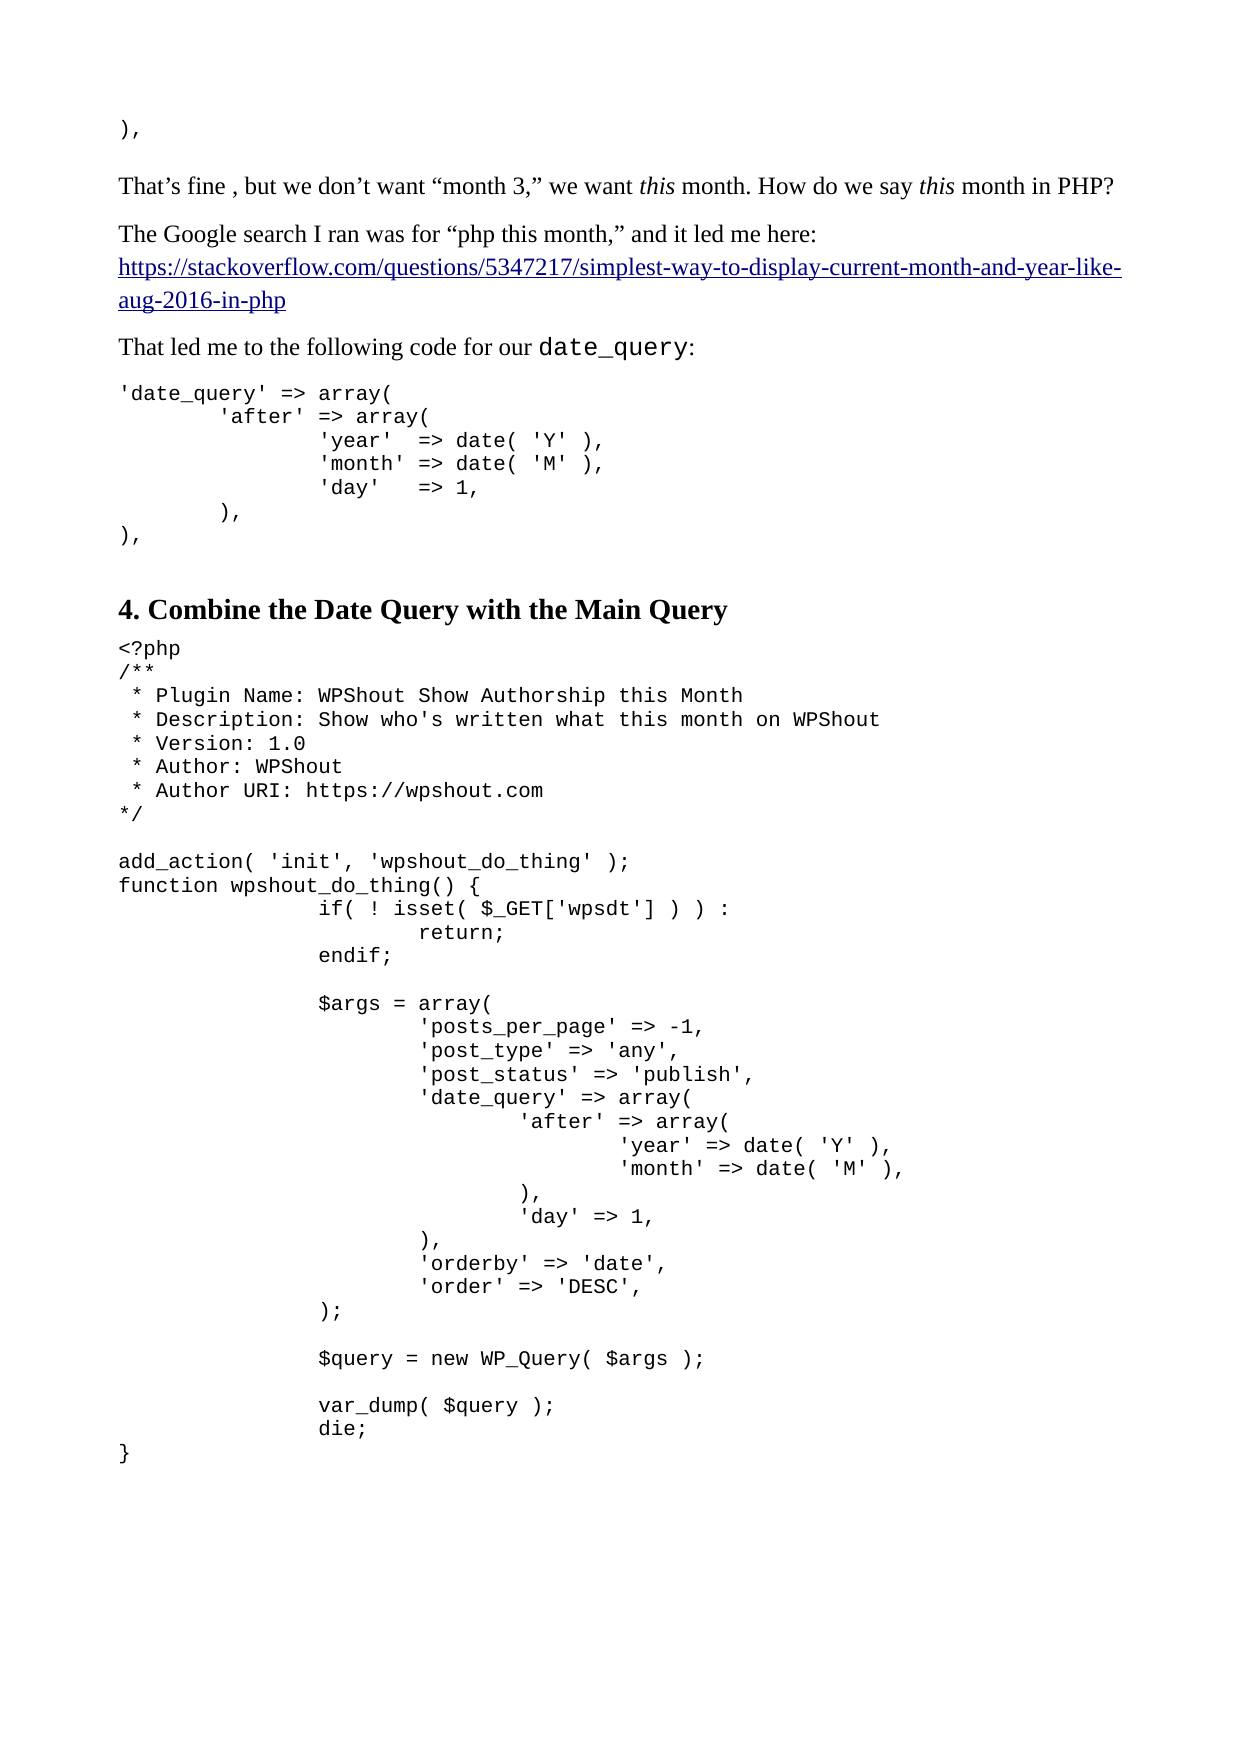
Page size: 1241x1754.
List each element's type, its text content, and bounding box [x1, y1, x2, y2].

text 'orderby' => 'date', [118, 1253, 1122, 1277]
text 'posts_per_page' => -1, [118, 1016, 1122, 1040]
text That led me to the following code for our date_query: [118, 332, 1122, 363]
text That’s fine , but we don’t want “month 3,” we want this month. How do we say this month in PHP? [118, 171, 1122, 200]
text */ [118, 804, 1122, 827]
text 'order' => 'DESC', [118, 1277, 1122, 1300]
text 'month' => date( 'M' ), [118, 453, 1122, 477]
text if( ! isset( $_GET['wpsdt'] ) ) : [118, 898, 1122, 922]
text ), [118, 524, 1122, 548]
text <?php [118, 638, 1122, 662]
text /** [118, 662, 1122, 685]
text 'post_status' => 'publish', [118, 1064, 1122, 1087]
text ), [118, 1229, 1122, 1253]
text endif; [118, 946, 1122, 969]
text add_action( 'init', 'wpshout_do_thing' ); [118, 851, 1122, 874]
text var_dump( $query ); [118, 1395, 1122, 1418]
text die; [118, 1418, 1122, 1442]
text 'day' => 1, [118, 477, 1122, 501]
text return; [118, 922, 1122, 946]
text The Google search I ran was for “php this month,” and it led me here: https://stackoverflow.com/questions/5347217/simplest-way-to-display-current-month-and-year-like- [118, 219, 1122, 277]
text * Description: Show who's written what this month on WPShout [118, 709, 1122, 733]
text $query = new WP_Query( $args ); [118, 1347, 1122, 1371]
text * Author: WPShout [118, 756, 1122, 780]
text 'year' => date( 'Y' ), [118, 1135, 1122, 1158]
text 'date_query' => array( [118, 1087, 1122, 1111]
text 'day' => 1, [118, 1206, 1122, 1229]
text $args = array( [118, 993, 1122, 1016]
text 'after' => array( [118, 406, 1122, 430]
text 'date_query' => array( [118, 382, 1122, 406]
text function wpshout_do_thing() { [118, 874, 1122, 898]
text ), [118, 501, 1122, 524]
text * Plugin Name: WPShout Show Authorship this Month [118, 685, 1122, 709]
subtitle 4. Combine the Date Query with the Main Query [118, 592, 1122, 626]
text * Version: 1.0 [118, 733, 1122, 756]
text 'after' => array( [118, 1111, 1122, 1135]
text } [118, 1442, 1122, 1466]
text aug-2016-in-php [118, 278, 1122, 314]
text ); [118, 1300, 1122, 1324]
text ), [118, 118, 1122, 142]
text ), [118, 1182, 1122, 1206]
text 'post_type' => 'any', [118, 1040, 1122, 1064]
text 'month' => date( 'M' ), [118, 1158, 1122, 1182]
text * Author URI: https://wpshout.com [118, 780, 1122, 804]
text 'year' => date( 'Y' ), [118, 430, 1122, 453]
